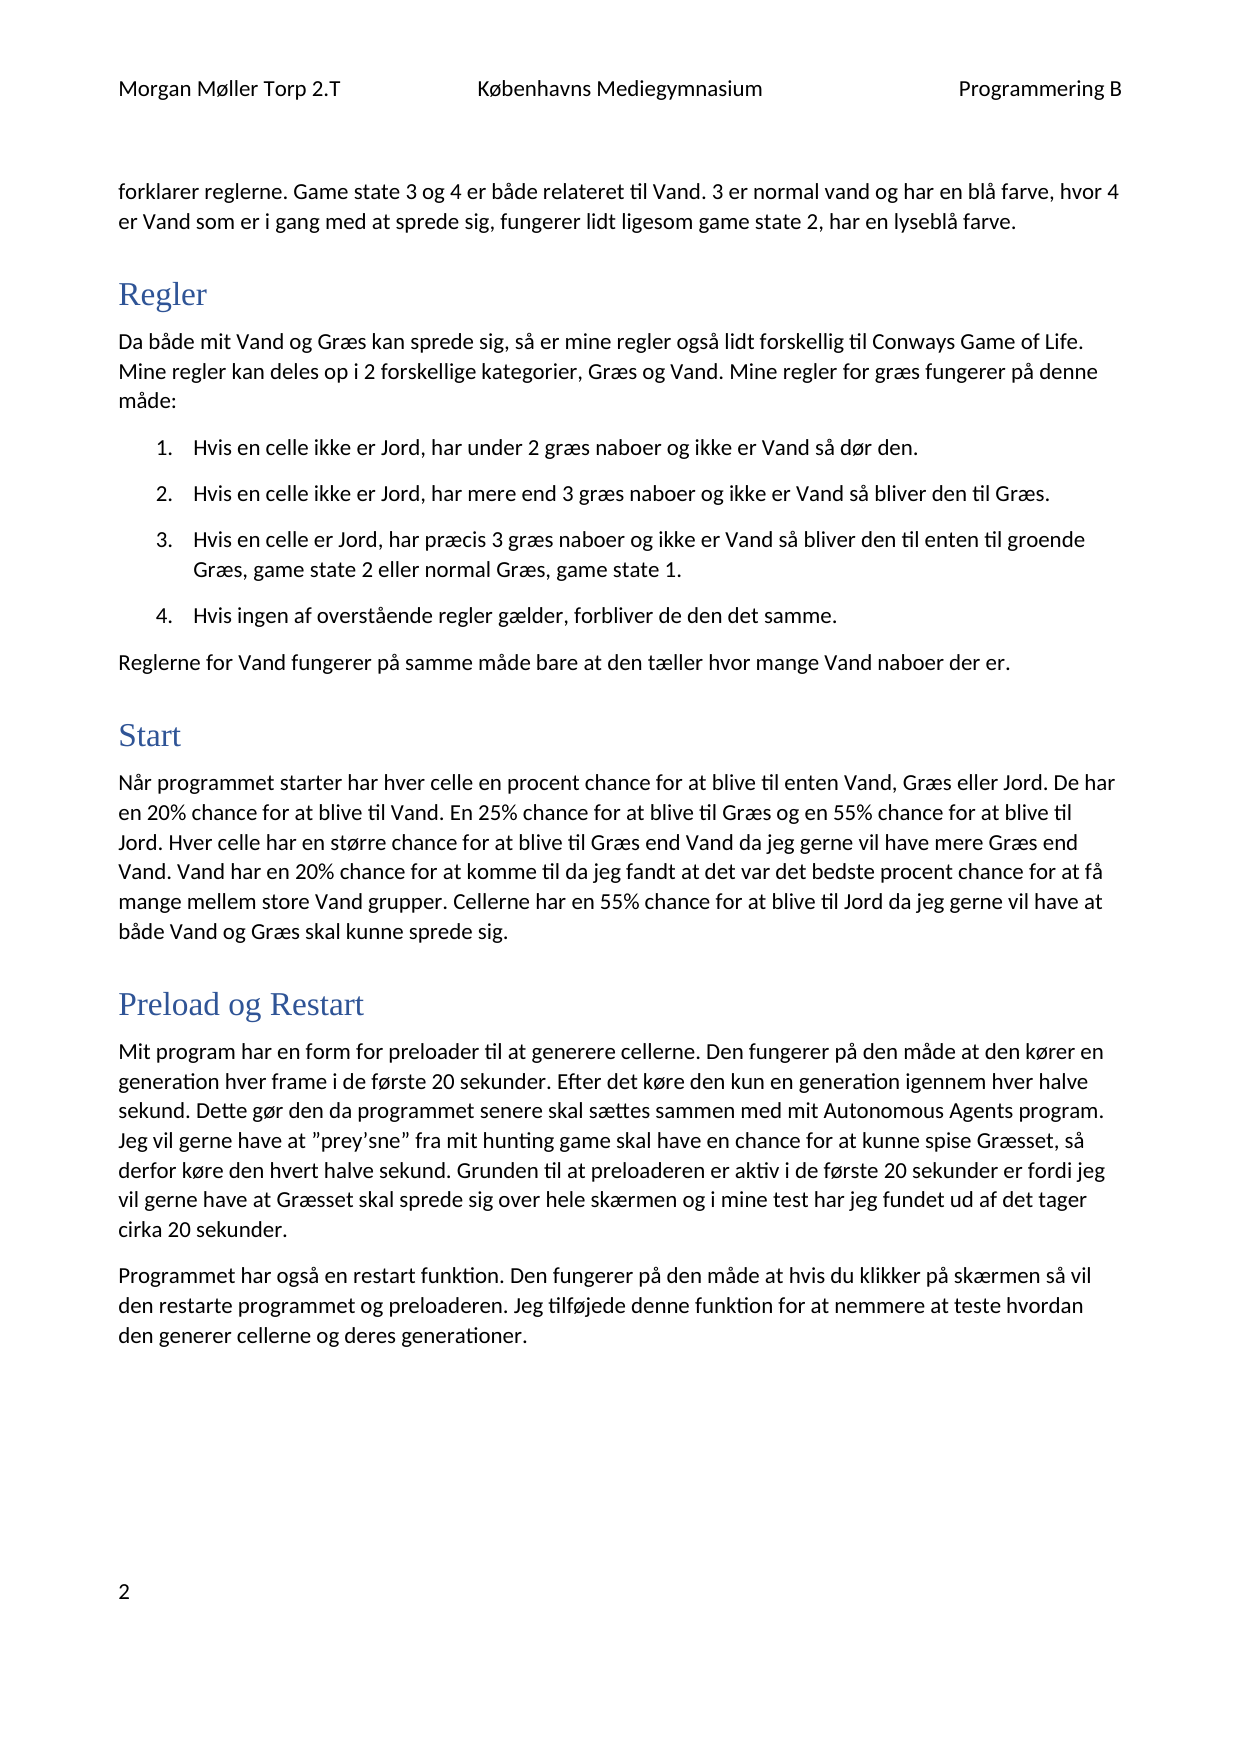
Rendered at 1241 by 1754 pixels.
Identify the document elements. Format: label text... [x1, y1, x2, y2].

list Hvis en celle ikke er Jord, har mere end 3 græs naboer og ikke er Vand så bliver den til Græs. [156, 479, 1122, 507]
text Mit program har en form for preloader til at generere cellerne. Den fungerer på den måde at den kører en generation hver frame i de første 20 sekunder. Efter det køre den kun en generation igennem hver halve sekund. Dette gør den da programmet senere skal sættes sammen med mit Autonomous Agents program. Jeg vil gerne have at ”prey’sne” fra mit hunting game skal have en chance for at kunne spise Græsset, så derfor køre den hvert halve sekund. Grunden til at preloaderen er aktiv i de første 20 sekunder er fordi jeg vil gerne have at Græsset skal sprede sig over hele skærmen og i mine test har jeg fundet ud af det tager cirka 20 sekunder. [118, 1037, 1122, 1243]
text Programmet har også en restart funktion. Den fungerer på den måde at hvis du klikker på skærmen så vil den restarte programmet og preloaderen. Jeg tilføjede denne funktion for at nemmere at teste hvordan den generer cellerne og deres generationer. [118, 1262, 1122, 1349]
subtitle Preload og Restart [118, 984, 1122, 1022]
text Reglerne for Vand fungerer på samme måde bare at den tæller hvor mange Vand naboer der er. [118, 648, 1122, 676]
list Hvis en celle er Jord, har præcis 3 græs naboer og ikke er Vand så bliver den til enten til groende Græs, game state 2 eller normal Græs, game state 1. [156, 526, 1122, 583]
text Da både mit Vand og Græs kan sprede sig, så er mine regler også lidt forskellig til Conways Game of Life. Mine regler kan deles op i 2 forskellige kategorier, Græs og Vand. Mine regler for græs fungerer på denne måde: [118, 327, 1122, 414]
list Hvis en celle ikke er Jord, har under 2 græs naboer og ikke er Vand så dør den. [156, 433, 1122, 461]
list Hvis ingen af overstående regler gælder, forbliver de den det samme. [156, 602, 1122, 630]
subtitle Regler [118, 274, 1122, 312]
subtitle Start [118, 715, 1122, 753]
text Når programmet starter har hver celle en procent chance for at blive til enten Vand, Græs eller Jord. De har en 20% chance for at blive til Vand. En 25% chance for at blive til Græs og en 55% chance for at blive til Jord. Hver celle har en større chance for at blive til Græs end Vand da jeg gerne vil have mere Græs end Vand. Vand har en 20% chance for at komme til da jeg fandt at det var det bedste procent chance for at få mange mellem store Vand grupper. Cellerne har en 55% chance for at blive til Jord da jeg gerne vil have at både Vand og Græs skal kunne sprede sig. [118, 768, 1122, 945]
text forklarer reglerne. Game state 3 og 4 er både relateret til Vand. 3 er normal vand og har en blå farve, hvor 4 er Vand som er i gang med at sprede sig, fungerer lidt ligesom game state 2, har en lyseblå farve. [118, 177, 1122, 235]
